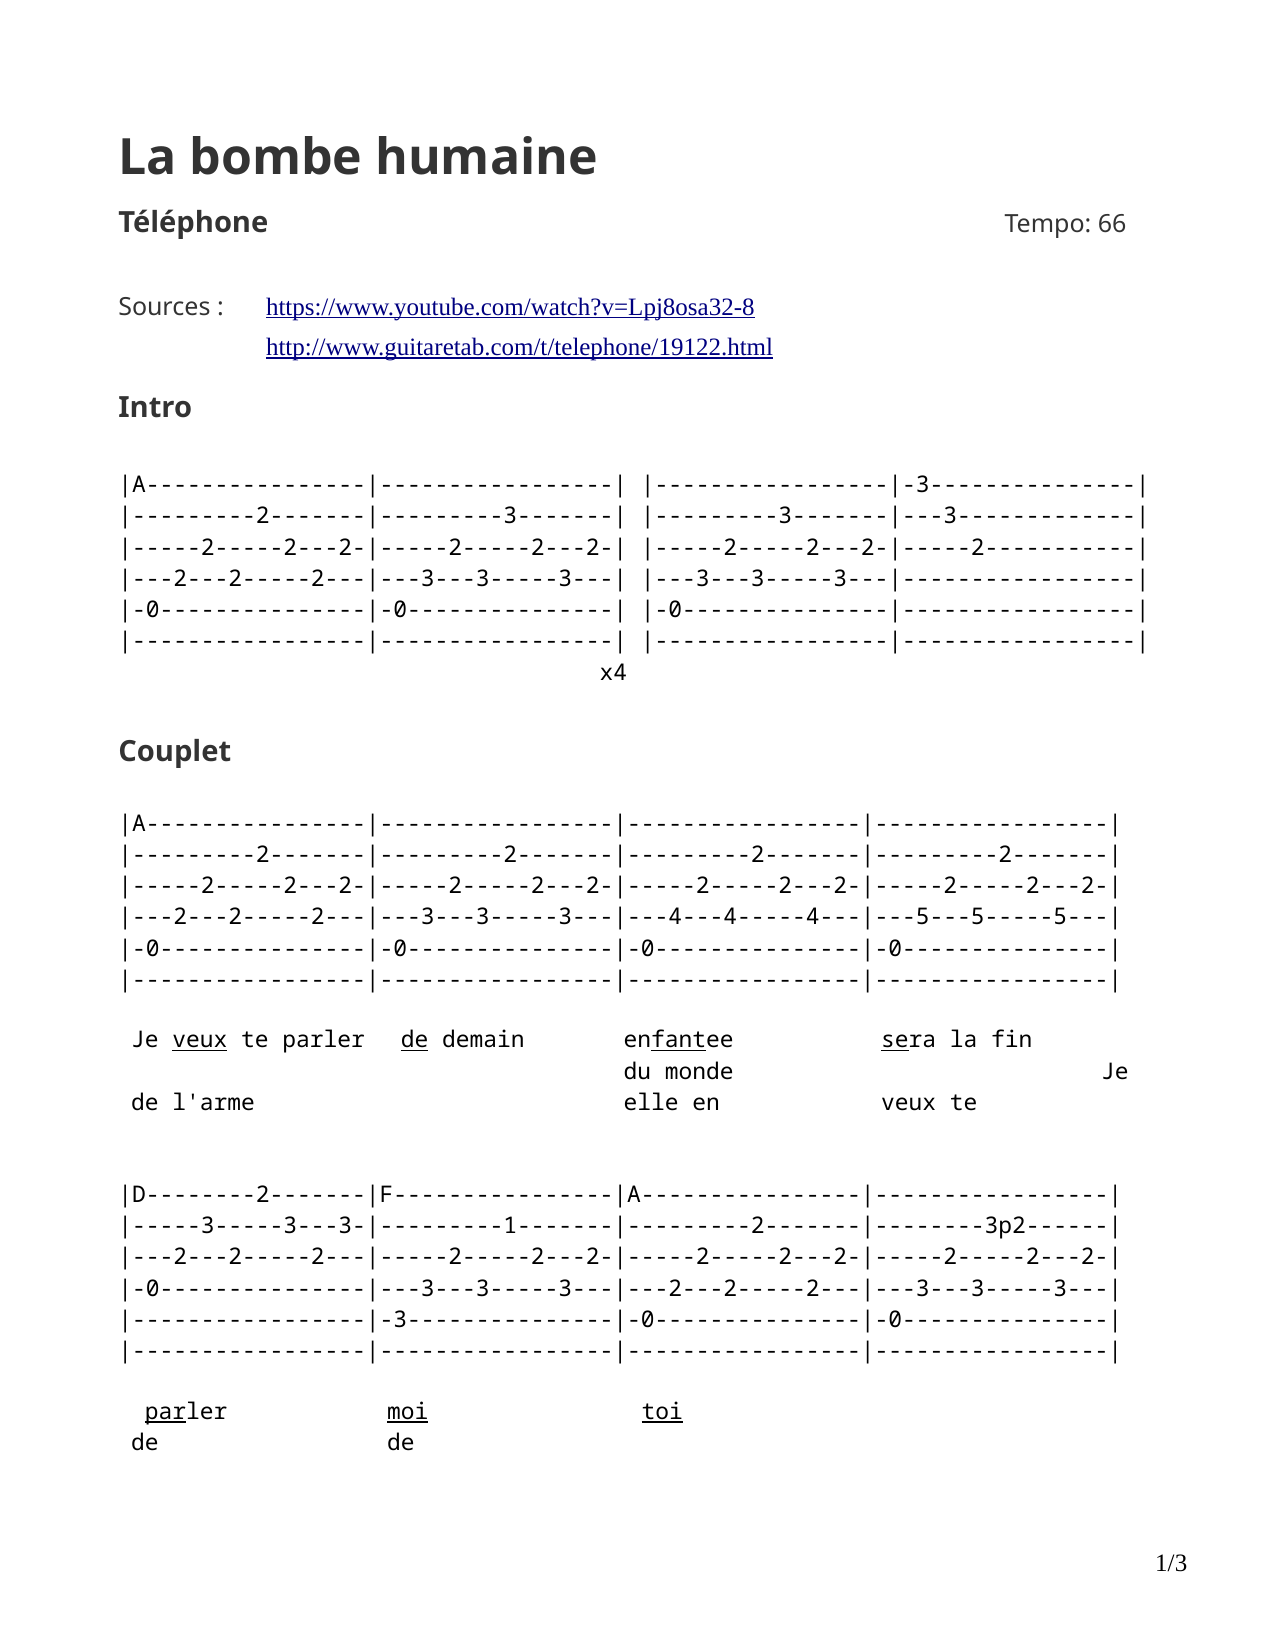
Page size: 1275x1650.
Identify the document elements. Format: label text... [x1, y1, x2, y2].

text |-0---------------|-0---------------| |-0---------------|-----------------| [118, 593, 1187, 624]
text |D--------2-------|F----------------|A----------------|-----------------| [118, 1178, 1187, 1209]
text |-----------------|-----------------| |-----------------|-----------------| x4 [118, 624, 1187, 687]
text |-----2-----2---2-|-----2-----2---2-|-----2-----2---2-|-----2-----2---2-| [118, 869, 1187, 900]
text |---------2-------|---------3-------| |---------3-------|---3-------------| [118, 499, 1187, 530]
text |-----2-----2---2-|-----2-----2---2-| |-----2-----2---2-|-----2-----------| [118, 530, 1187, 562]
table_header [875, 1389, 1149, 1492]
text |---2---2-----2---|---3---3-----3---| |---3---3-----3---|-----------------| [118, 562, 1187, 593]
text |---2---2-----2---|---3---3-----3---|---4---4-----4---|---5---5-----5---| [118, 900, 1187, 932]
subtitle Couplet [118, 731, 1187, 770]
table_header enfantee du monde elle en [618, 1018, 875, 1123]
table_header Je veux te parler de l'arme [125, 1018, 381, 1123]
text |-0---------------|---3---3-----3---|---2---2-----2---|---3---3-----3---| [118, 1272, 1187, 1303]
table_header de demain [381, 1018, 617, 1123]
table_header sera la fin Je veux te [875, 1018, 1149, 1123]
subtitle La bombe humaine [118, 121, 1187, 189]
text |A----------------|-----------------| |-----------------|-3---------------| [118, 468, 1187, 499]
table_header parler de [125, 1389, 381, 1492]
table_header moi de [381, 1389, 622, 1492]
subtitle Intro [118, 386, 1187, 426]
text |A----------------|-----------------|-----------------|-----------------| [118, 807, 1187, 838]
text Sources : https://www.youtube.com/watch?v=Lpj8osa32-8 http://www.guitaretab.com/t/telephone/19122.html [118, 283, 1187, 361]
text |-----------------|-3---------------|-0---------------|-0---------------| |-----------------|-----------------|-----------------|-----------------| [118, 1303, 1187, 1365]
text |-----3-----3---3-|---------1-------|---------2-------|--------3p2------| [118, 1209, 1187, 1240]
table_header toi [622, 1389, 875, 1492]
subtitle Téléphone Tempo: 66 [118, 201, 1187, 241]
text |---2---2-----2---|-----2-----2---2-|-----2-----2---2-|-----2-----2---2-| [118, 1240, 1187, 1272]
text |-0---------------|-0---------------|-0---------------|-0---------------| |-----------------|-----------------|-----------------|-----------------| [118, 932, 1187, 994]
text |---------2-------|---------2-------|---------2-------|---------2-------| [118, 838, 1187, 869]
